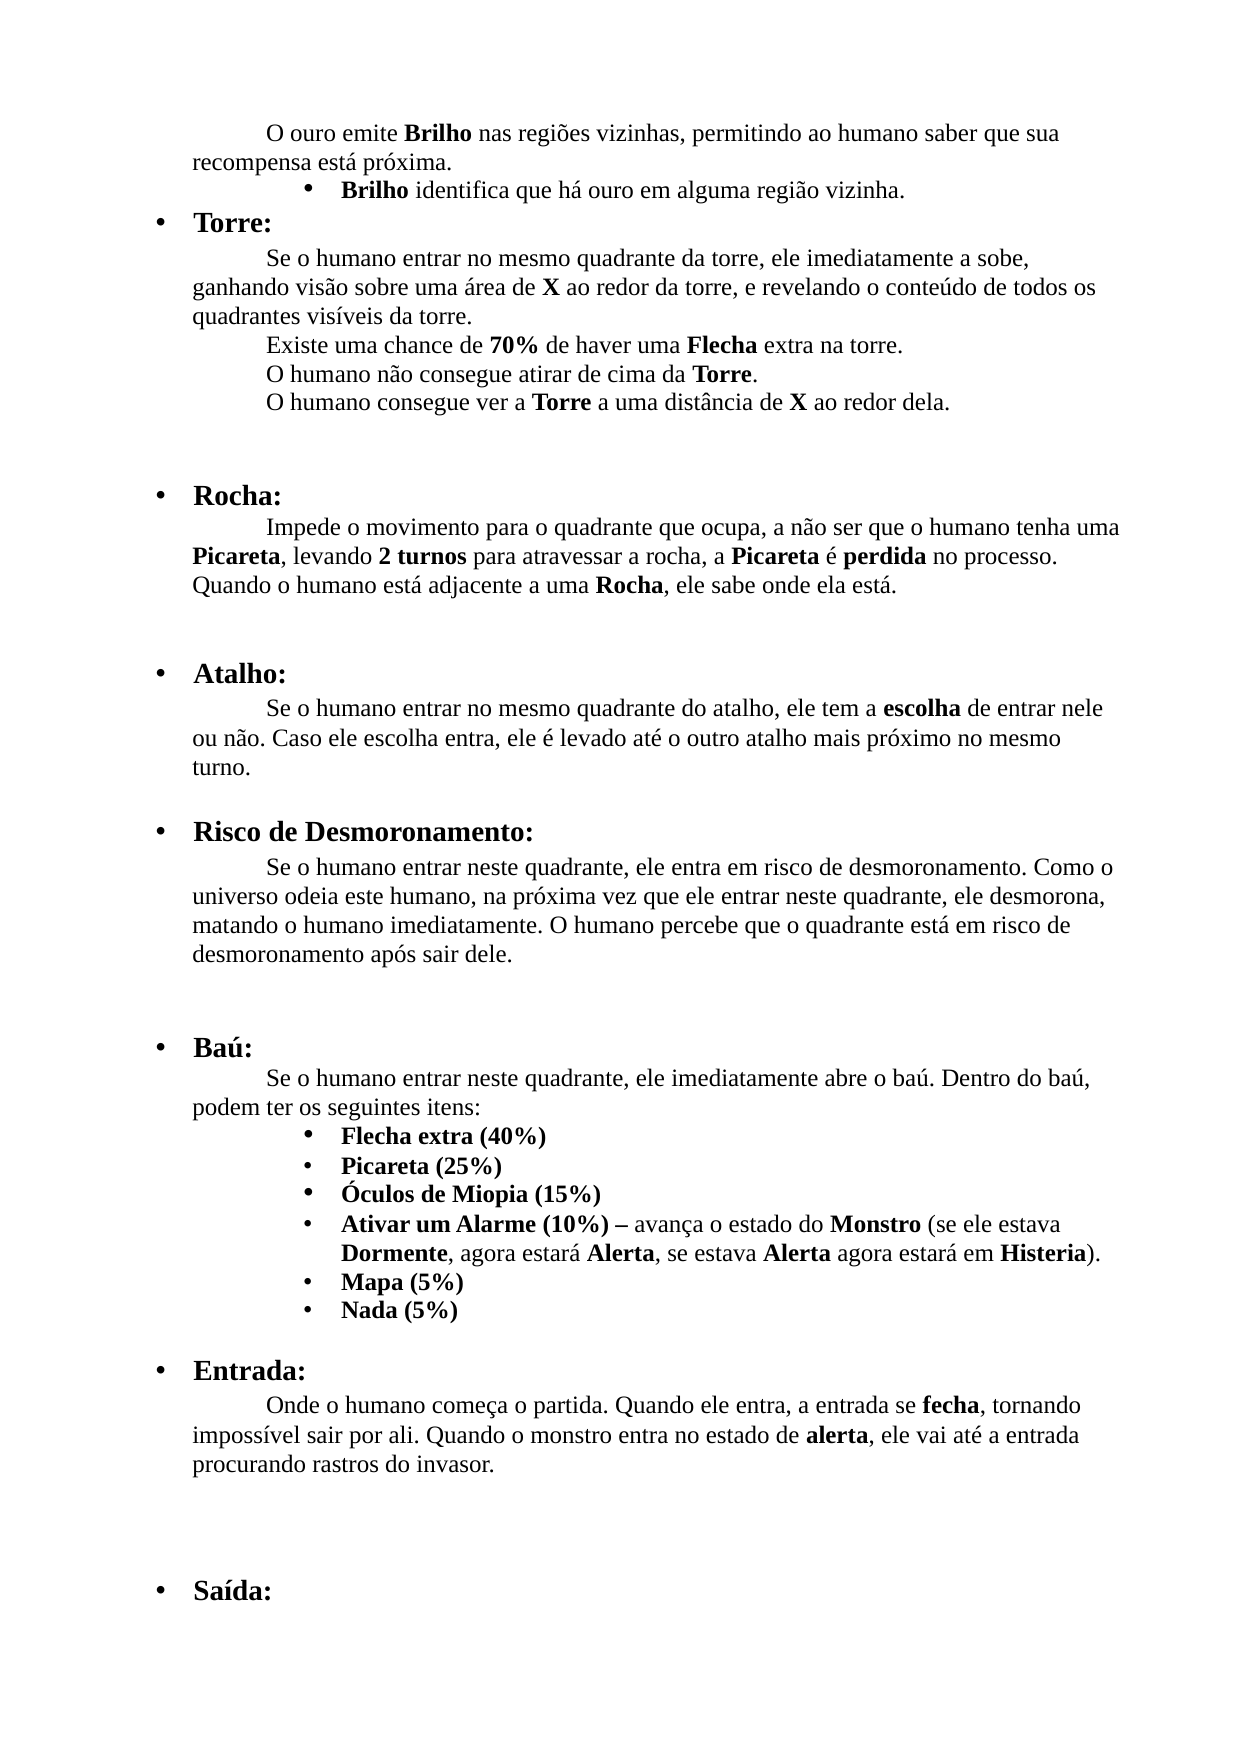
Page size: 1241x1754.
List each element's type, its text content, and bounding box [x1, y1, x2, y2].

list Flecha extra (40%) [303, 1121, 1122, 1151]
list Saída: [156, 1573, 1122, 1607]
list Mapa (5%) [303, 1267, 1122, 1295]
list Picareta (25%) [303, 1151, 1122, 1179]
text O ouro emite Brilho nas regiões vizinhas, permitindo ao humano saber que sua recompensa está próxima. [118, 118, 1122, 176]
list Baú: [156, 1030, 1122, 1063]
list Óculos de Miopia (15%) [303, 1179, 1122, 1209]
text O humano consegue ver a Torre a uma distância de X ao redor dela. [118, 387, 1122, 416]
text Se o humano entrar no mesmo quadrante do atalho, ele tem a escolha de entrar nele ou não. Caso ele escolha entra, ele é levado até o outro atalho mais próximo no mesmo turno. [118, 689, 1122, 781]
list Entrada: [156, 1353, 1122, 1387]
text Se o humano entrar no mesmo quadrante da torre, ele imediatamente a sobe, ganhando visão sobre uma área de X ao redor da torre, e revelando o conteúdo de todos os quadrantes visíveis da torre. [118, 239, 1122, 330]
list Torre: [156, 205, 1122, 239]
list Risco de Desmoronamento: [156, 814, 1122, 848]
list Atalho: [156, 656, 1122, 689]
text Se o humano entrar neste quadrante, ele entra em risco de desmoronamento. Como o universo odeia este humano, na próxima vez que ele entrar neste quadrante, ele desmorona, matando o humano imediatamente. O humano percebe que o quadrante está em risco de desmoronamento após sair dele. [118, 848, 1122, 968]
text O humano não consegue atirar de cima da Torre. [118, 359, 1122, 387]
text Impede o movimento para o quadrante que ocupa, a não ser que o humano tenha uma Picareta, levando 2 turnos para atravessar a rocha, a Picareta é perdida no processo. Quando o humano está adjacente a uma Rocha, ele sabe onde ela está. [118, 512, 1122, 598]
list Brilho identifica que há ouro em alguma região vizinha. [303, 176, 1122, 205]
list Nada (5%) [303, 1295, 1122, 1324]
list Rocha: [156, 478, 1122, 512]
text Onde o humano começa o partida. Quando ele entra, a entrada se fecha, tornando impossível sair por ali. Quando o monstro entra no estado de alerta, ele vai até a entrada procurando rastros do invasor. [118, 1387, 1122, 1478]
text Existe uma chance de 70% de haver uma Flecha extra na torre. [118, 330, 1122, 359]
text Se o humano entrar neste quadrante, ele imediatamente abre o baú. Dentro do baú, podem ter os seguintes itens: [118, 1063, 1122, 1121]
list Ativar um Alarme (10%) – avança o estado do Monstro (se ele estava Dormente, agora estará Alerta, se estava Alerta agora estará em Histeria). [303, 1209, 1122, 1267]
